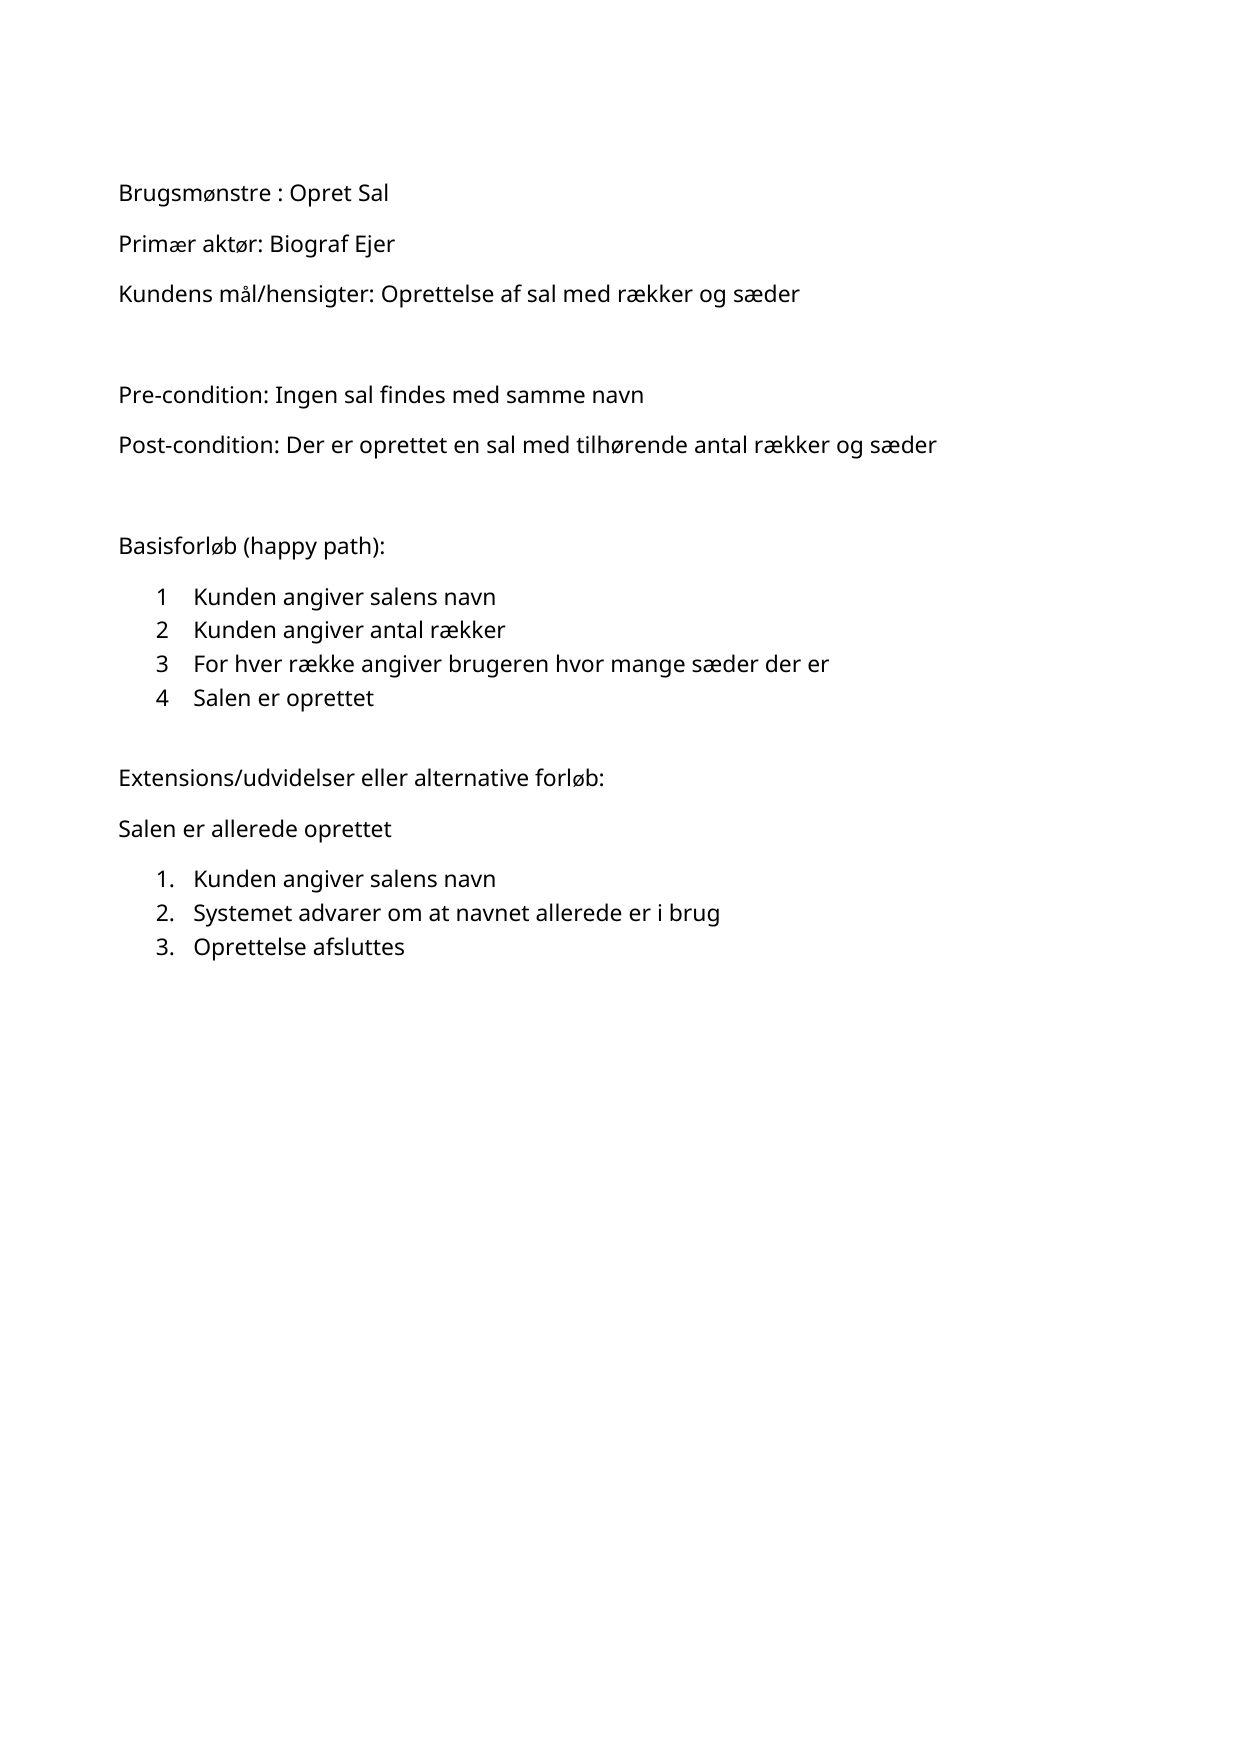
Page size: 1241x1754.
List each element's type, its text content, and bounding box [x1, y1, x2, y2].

text Kundens mål/hensigter: Oprettelse af sal med rækker og sæder [118, 278, 1122, 309]
text Extensions/udvidelser eller alternative forløb: [118, 762, 1122, 794]
text Post-condition: Der er oprettet en sal med tilhørende antal rækker og sæder [118, 429, 1122, 461]
text Brugsmønstre : Opret Sal [118, 177, 1122, 208]
list Systemet advarer om at navnet allerede er i brug [156, 897, 1122, 928]
list Kunden angiver salens navn [156, 863, 1122, 894]
text Pre-condition: Ingen sal findes med samme navn [118, 379, 1122, 410]
text Salen er allerede oprettet [118, 813, 1122, 844]
list For hver række angiver brugeren hvor mange sæder der er [156, 648, 1122, 679]
text Basisforløb (happy path): [118, 530, 1122, 561]
list Kunden angiver salens navn [156, 581, 1122, 612]
list Oprettelse afsluttes [156, 931, 1122, 962]
list Salen er oprettet [156, 682, 1122, 713]
text Primær aktør: Biograf Ejer [118, 228, 1122, 259]
list Kunden angiver antal rækker [156, 614, 1122, 646]
